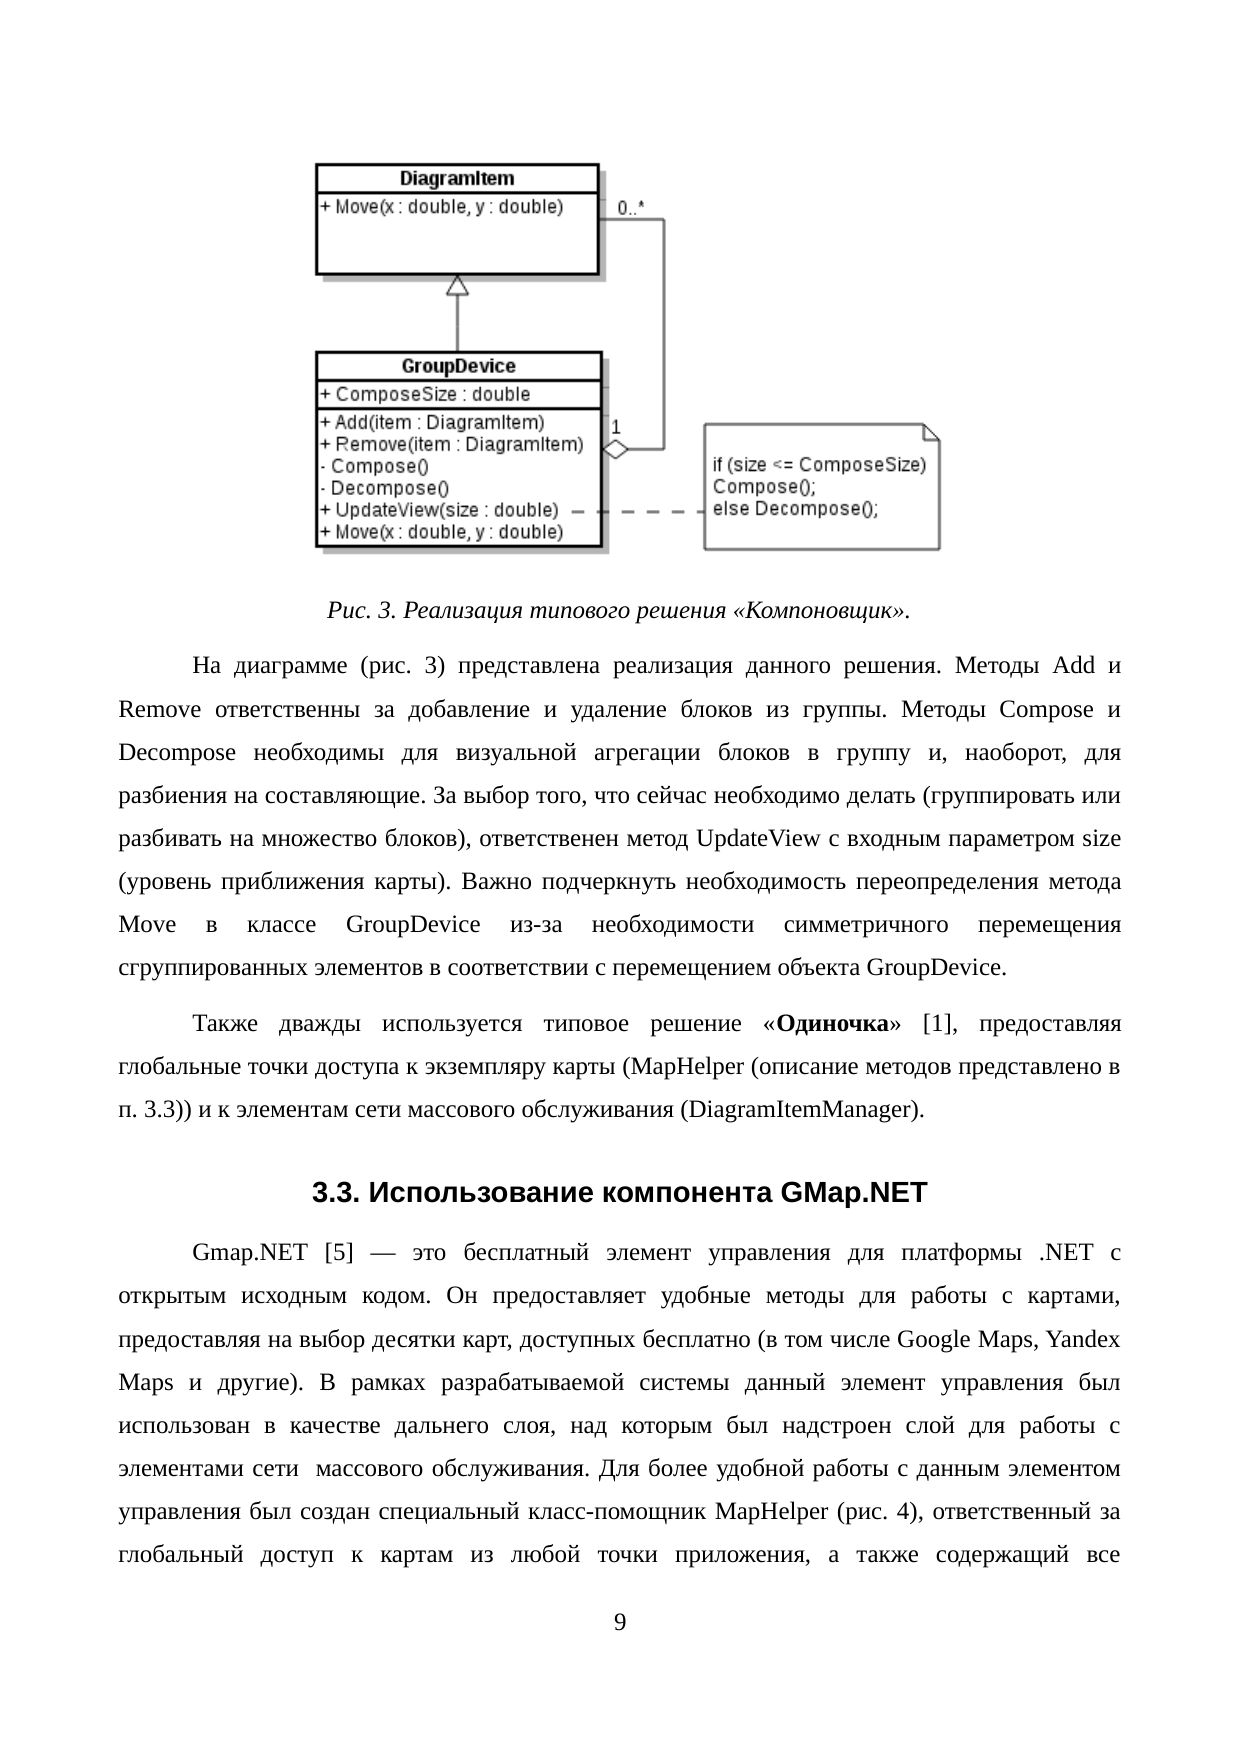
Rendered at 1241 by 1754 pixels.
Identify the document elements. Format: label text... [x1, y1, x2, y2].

text Рис. 3. Реализация типового решения «Компоновщик». [118, 118, 1122, 624]
subtitle 3.3. Использование компонента GMap.NET [118, 1175, 1122, 1208]
text На диаграмме (рис. 3) представлена реализация данного решения. Методы Add и Remove ответственны за добавление и удаление блоков из группы. Методы Compose и Decompose необходимы для визуальной агрегации блоков в группу и, наоборот, для разбиения на составляющие. За выбор того, что сейчас необходимо делать (группировать или разбивать на множество блоков), ответственен метод UpdateView с входным параметром size (уровень приближения карты). Важно подчеркнуть необходимость переопределения метода Move в классе GroupDevice из-за необходимости симметричного перемещения сгруппированных элементов в соответствии с перемещением объекта GroupDevice. [118, 651, 1122, 981]
text Также дважды используется типовое решение «Одиночка» [1], предоставляя глобальные точки доступа к экземпляру карты (MapHelper (описание методов представлено в п. 3.3)) и к элементам сети массового обслуживания (DiagramItemManager). [118, 1008, 1122, 1123]
text Gmap.NET [5] — это бесплатный элемент управления для платформы .NET с открытым исходным кодом. Он предоставляет удобные методы для работы с картами, предоставляя на выбор десятки карт, доступных бесплатно (в том числе Google Maps, Yandex Maps и другие). В рамках разрабатываемой системы данный элемент управления был использован в качестве дальнего слоя, над которым был надстроен слой для работы с элементами сети массового обслуживания. Для более удобной работы с данным элементом управления был создан специальный класс-помощник MapHelper (рис. 4), ответственный за глобальный доступ к картам из любой точки приложения, а также содержащий все [118, 1237, 1122, 1568]
picture [270, 118, 970, 581]
